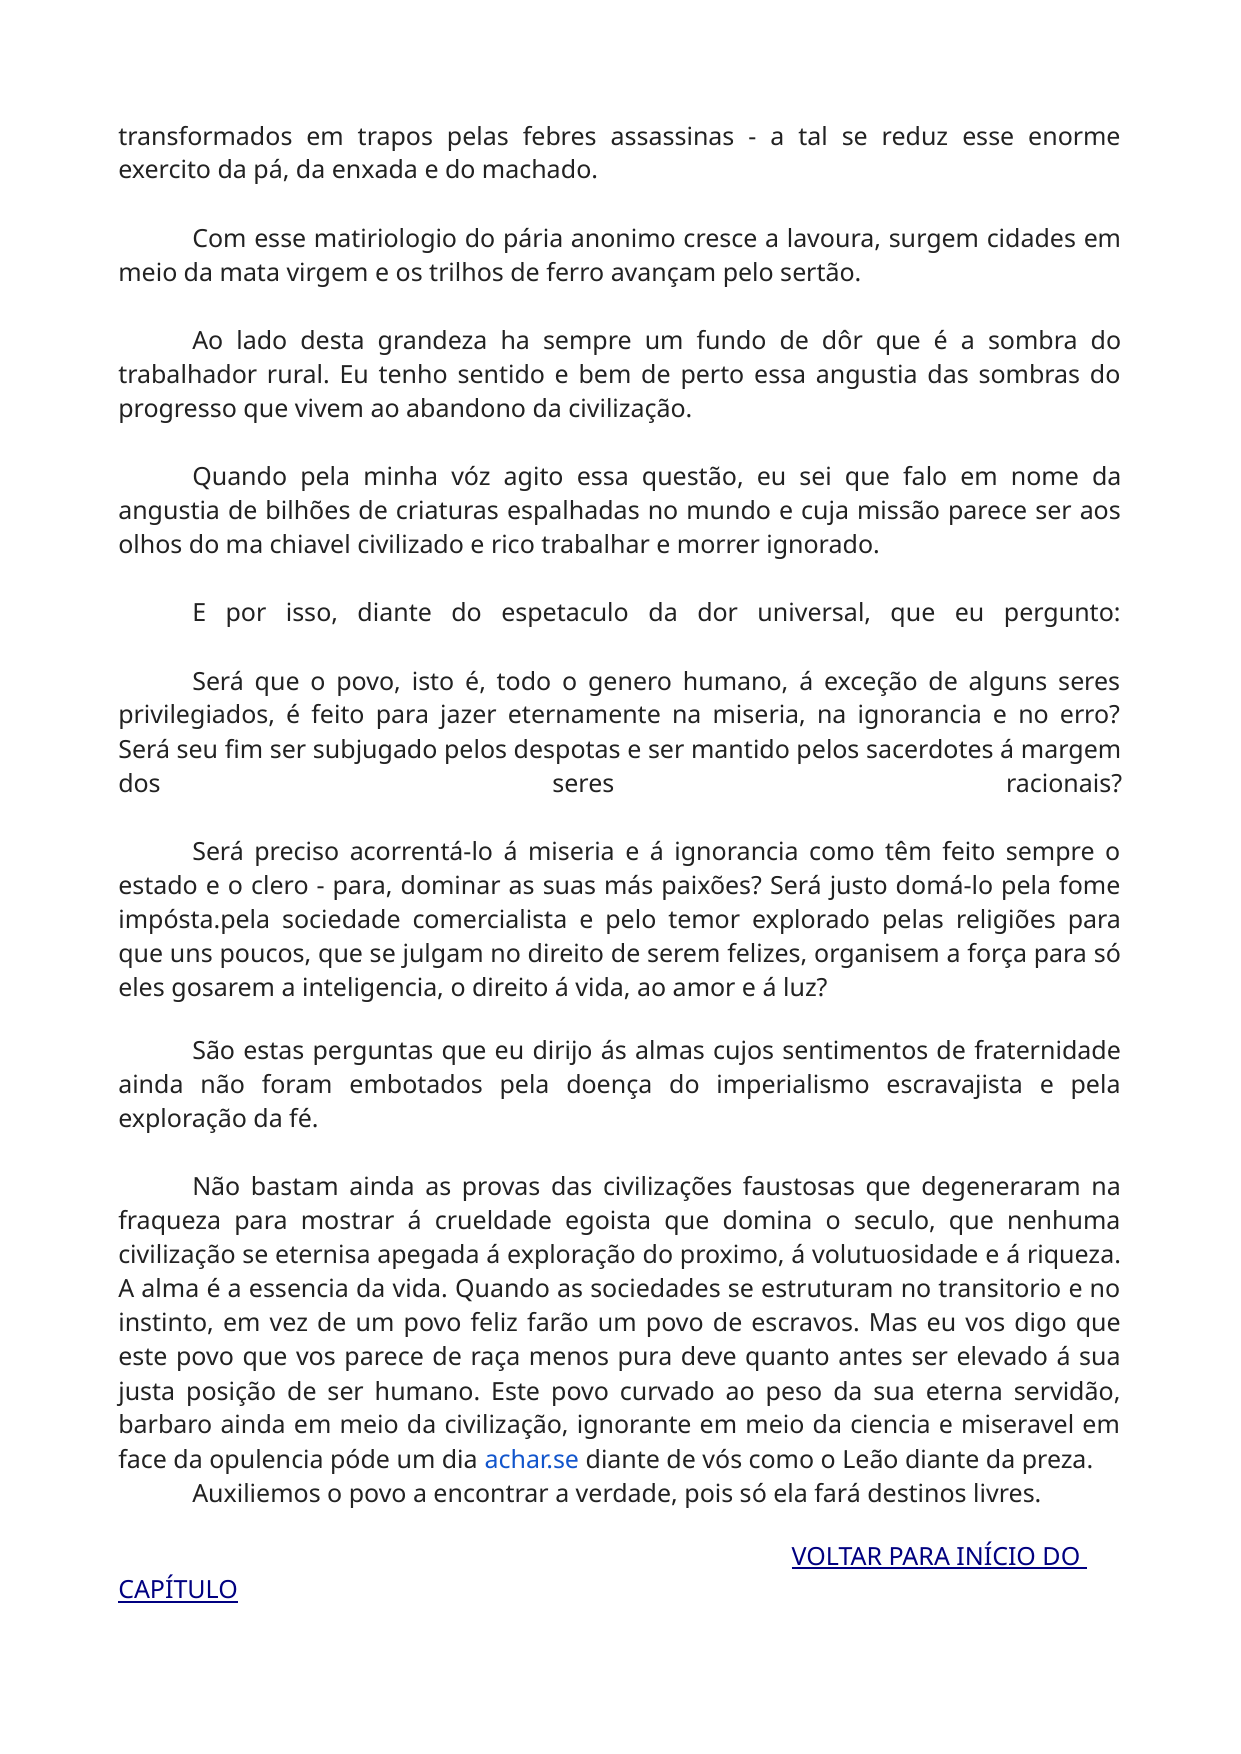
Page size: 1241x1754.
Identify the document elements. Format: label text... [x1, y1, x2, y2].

text E por isso, diante do espetaculo da dor universal, que eu pergunto: [118, 561, 1122, 663]
text São estas perguntas que eu dirijo ás almas cujos sentimentos de fraternidade ainda não foram embotados pela doença do imperialismo escravajista e pela exploração da fé. [118, 1032, 1122, 1135]
text Será preciso acorrentá-lo á miseria e á ignorancia como têm feito sempre o estado e o clero - para, dominar as suas más paixões? Será justo domá-lo pela fome impósta.pela sociedade comercialista e pelo temor explorado pelas religiões para que uns poucos, que se julgam no direito de serem felizes, organisem a força para só eles gosarem a inteligencia, o direito á vida, ao amor e á luz? [118, 833, 1122, 1004]
text Será que o povo, isto é, todo o genero humano, á exceção de alguns seres privilegiados, é feito para jazer eternamente na miseria, na ignorancia e no erro? Será seu fim ser subjugado pelos despotas e ser mantido pelos sacerdotes á margem dos seres racionais? [118, 663, 1122, 833]
text Ao lado desta grandeza ha sempre um fundo de dôr que é a sombra do trabalhador rural. Eu tenho sentido e bem de perto essa angustia das sombras do progresso que vivem ao abandono da civilização. [118, 288, 1122, 425]
text Auxiliemos o povo a encontrar a verdade, pois só ela fará destinos livres. [118, 1475, 1122, 1509]
text VOLTAR PARA INÍCIO DO CAPÍTULO [118, 1538, 1122, 1606]
text transformados em trapos pelas febres assassinas - a tal se reduz esse enorme exercito da pá, da enxada e do machado. [118, 118, 1122, 186]
text Não bastam ainda as provas das civilizações faustosas que degeneraram na fraqueza para mostrar á crueldade egoista que domina o seculo, que nenhuma civilização se eternisa apegada á exploração do proximo, á volutuosidade e á riqueza. A alma é a essencia da vida. Quando as sociedades se estruturam no transitorio e no instinto, em vez de um povo feliz farão um povo de escravos. Mas eu vos digo que este povo que vos parece de raça menos pura deve quanto antes ser elevado á sua justa posição de ser humano. Este povo curvado ao peso da sua eterna servidão, barbaro ainda em meio da civilização, ignorante em meio da ciencia e miseravel em face da opulencia póde um dia achar.se diante de vós como o Leão diante da preza. [118, 1135, 1122, 1475]
text Quando pela minha vóz agito essa questão, eu sei que falo em nome da angustia de bilhões de criaturas espalhadas no mundo e cuja missão parece ser aos olhos do ma chiavel civilizado e rico trabalhar e morrer ignorado. [118, 425, 1122, 561]
text Com esse matiriologio do pária anonimo cresce a lavoura, surgem cidades em meio da mata virgem e os trilhos de ferro avançam pelo sertão. [118, 186, 1122, 288]
